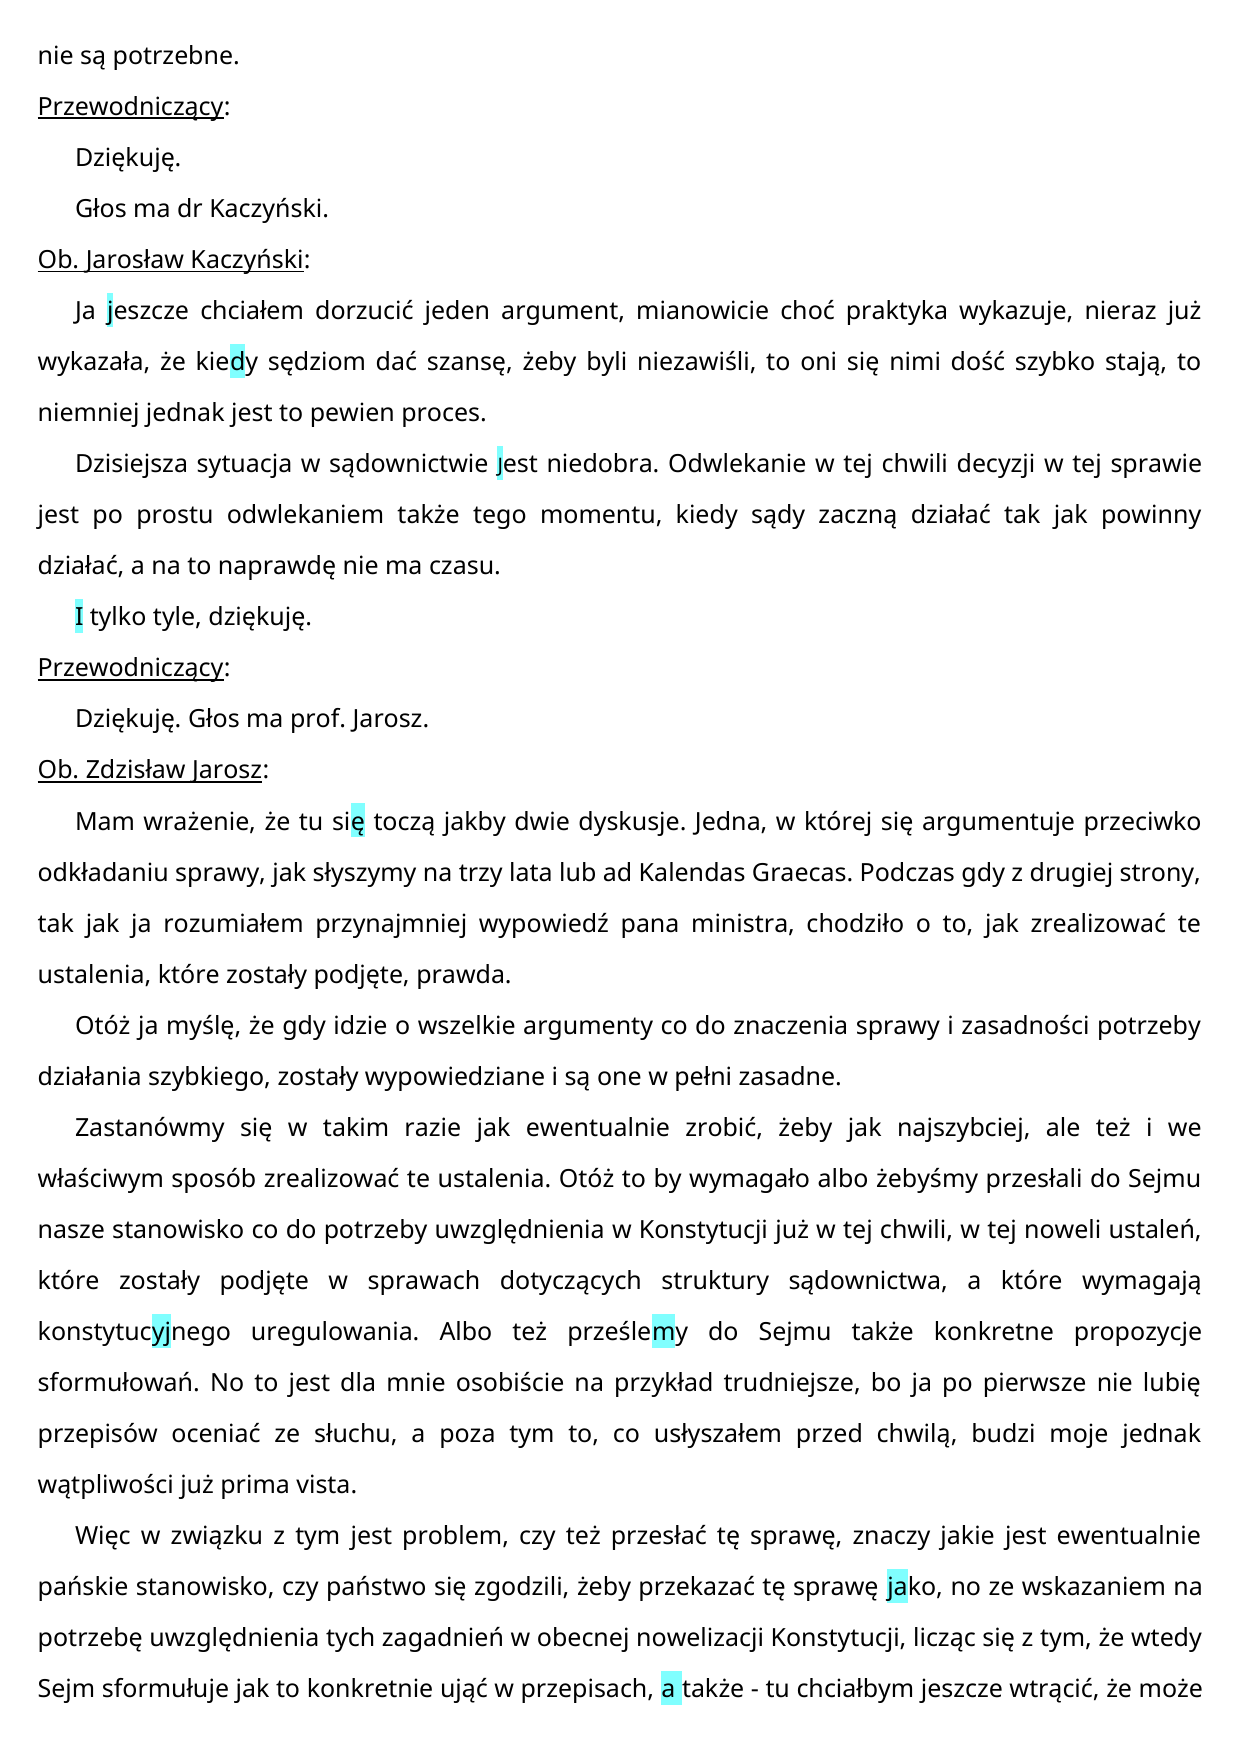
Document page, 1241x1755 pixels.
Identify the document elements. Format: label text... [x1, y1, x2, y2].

text I tylko tyle, dziękuję. [37, 599, 1203, 633]
text Przewodniczący: [37, 650, 1203, 684]
text Ja jeszcze chciałem dorzucić jeden argument, mianowicie choć praktyka wykazuje, nieraz już wykazała, że kiedy sędziom dać szansę, żeby byli niezawiśli, to oni się nimi dość szybko stają, to niemniej jednak jest to pewien proces. [37, 293, 1203, 429]
text Ob. Zdzisław Jarosz: [37, 752, 1203, 786]
text Otóż ja myślę, że gdy idzie o wszelkie argumenty co do znaczenia sprawy i zasadności potrzeby działania szybkiego, zostały wypowiedziane i są one w pełni zasadne. [37, 1007, 1203, 1092]
text Dziękuję. [37, 139, 1203, 174]
text Mam wrażenie, że tu się toczą jakby dwie dyskusje. Jedna, w której się argumentuje przeciwko odkładaniu sprawy, jak słyszymy na trzy lata lub ad Kalendas Graecas. Podczas gdy z drugiej strony, tak jak ja rozumiałem przynajmniej wypowiedź pana ministra, chodziło o to, jak zrealizować te ustalenia, które zostały podjęte, prawda. [37, 803, 1203, 990]
text Głos ma dr Kaczyński. [37, 191, 1203, 225]
text Dzisiejsza sytuacja w sądownictwie jest niedobra. Odwlekanie w tej chwili decyzji w tej sprawie jest po prostu odwlekaniem także tego momentu, kiedy sądy zaczną działać tak jak powinny działać, a na to naprawdę nie ma czasu. [37, 446, 1203, 582]
text Więc w związku z tym jest problem, czy też przesłać tę sprawę, znaczy jakie jest ewentualnie pańskie stanowisko, czy państwo się zgodzili, żeby przekazać tę sprawę jako, no ze wskazaniem na potrzebę uwzględnienia tych zagadnień w obecnej nowelizacji Konstytucji, licząc się z tym, że wtedy Sejm sformułuje jak to konkretnie ująć w przepisach, a także - tu chciałbym jeszcze wtrącić, że może [37, 1518, 1203, 1705]
text Dziękuję. Głos ma prof. Jarosz. [37, 701, 1203, 735]
text Zastanówmy się w takim razie jak ewentualnie zrobić, żeby jak najszybciej, ale też i we właściwym sposób zrealizować te ustalenia. Otóż to by wymagało albo żebyśmy przesłali do Sejmu nasze stanowisko co do potrzeby uwzględnienia w Konstytucji już w tej chwili, w tej noweli ustaleń, które zostały podjęte w sprawach dotyczących struktury sądownictwa, a które wymagają konstytucyjnego uregulowania. Albo też prześlemy do Sejmu także konkretne propozycje sformułowań. No to jest dla mnie osobiście na przykład trudniejsze, bo ja po pierwsze nie lubię przepisów oceniać ze słuchu, a poza tym to, co usłyszałem przed chwilą, budzi moje jednak wątpliwości już prima vista. [37, 1109, 1203, 1501]
text Przewodniczący: [37, 88, 1203, 123]
text Ob. Jarosław Kaczyński: [37, 242, 1203, 276]
text nie są potrzebne. [37, 37, 1203, 72]
